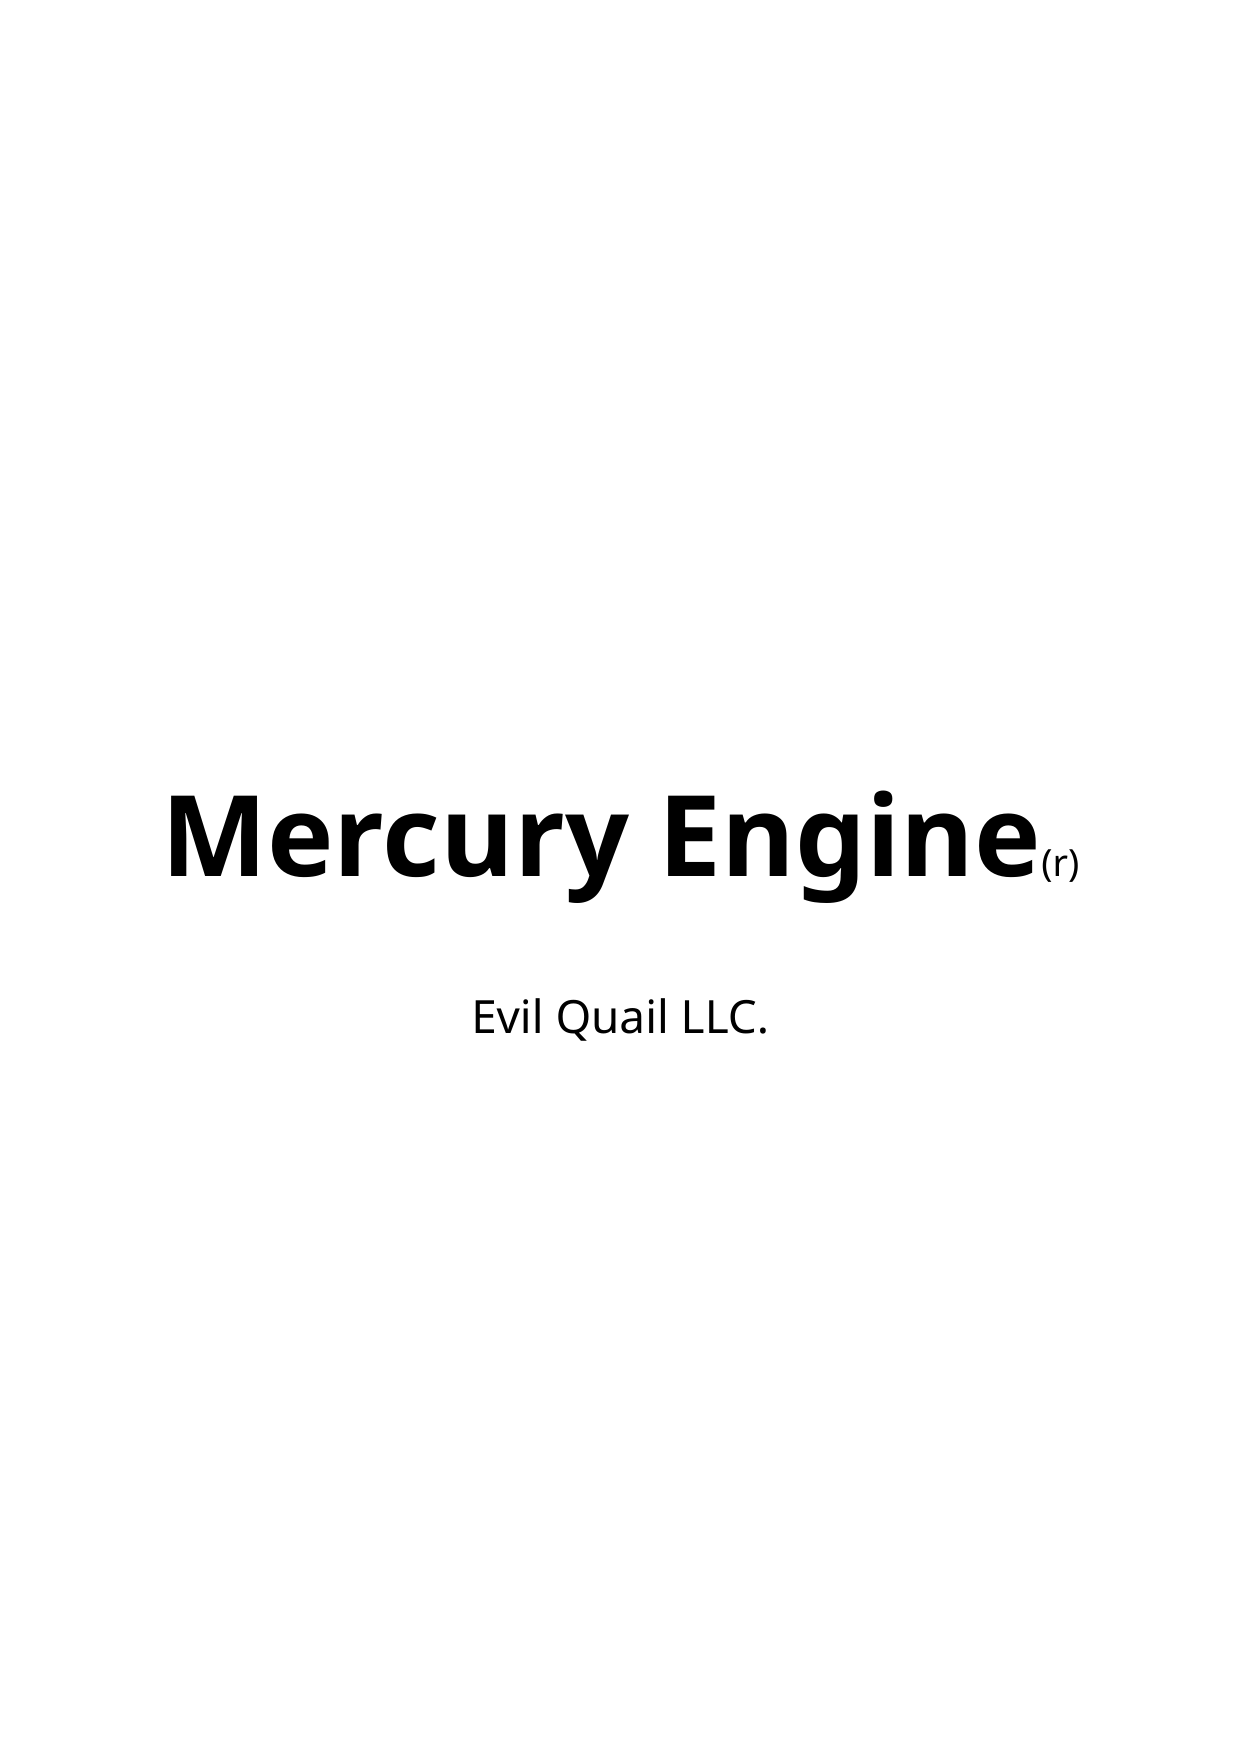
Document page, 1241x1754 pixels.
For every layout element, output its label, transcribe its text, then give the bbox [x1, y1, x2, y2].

subtitle Mercury Engine(r) [118, 756, 1122, 909]
text Evil Quail LLC. [118, 984, 1122, 1047]
